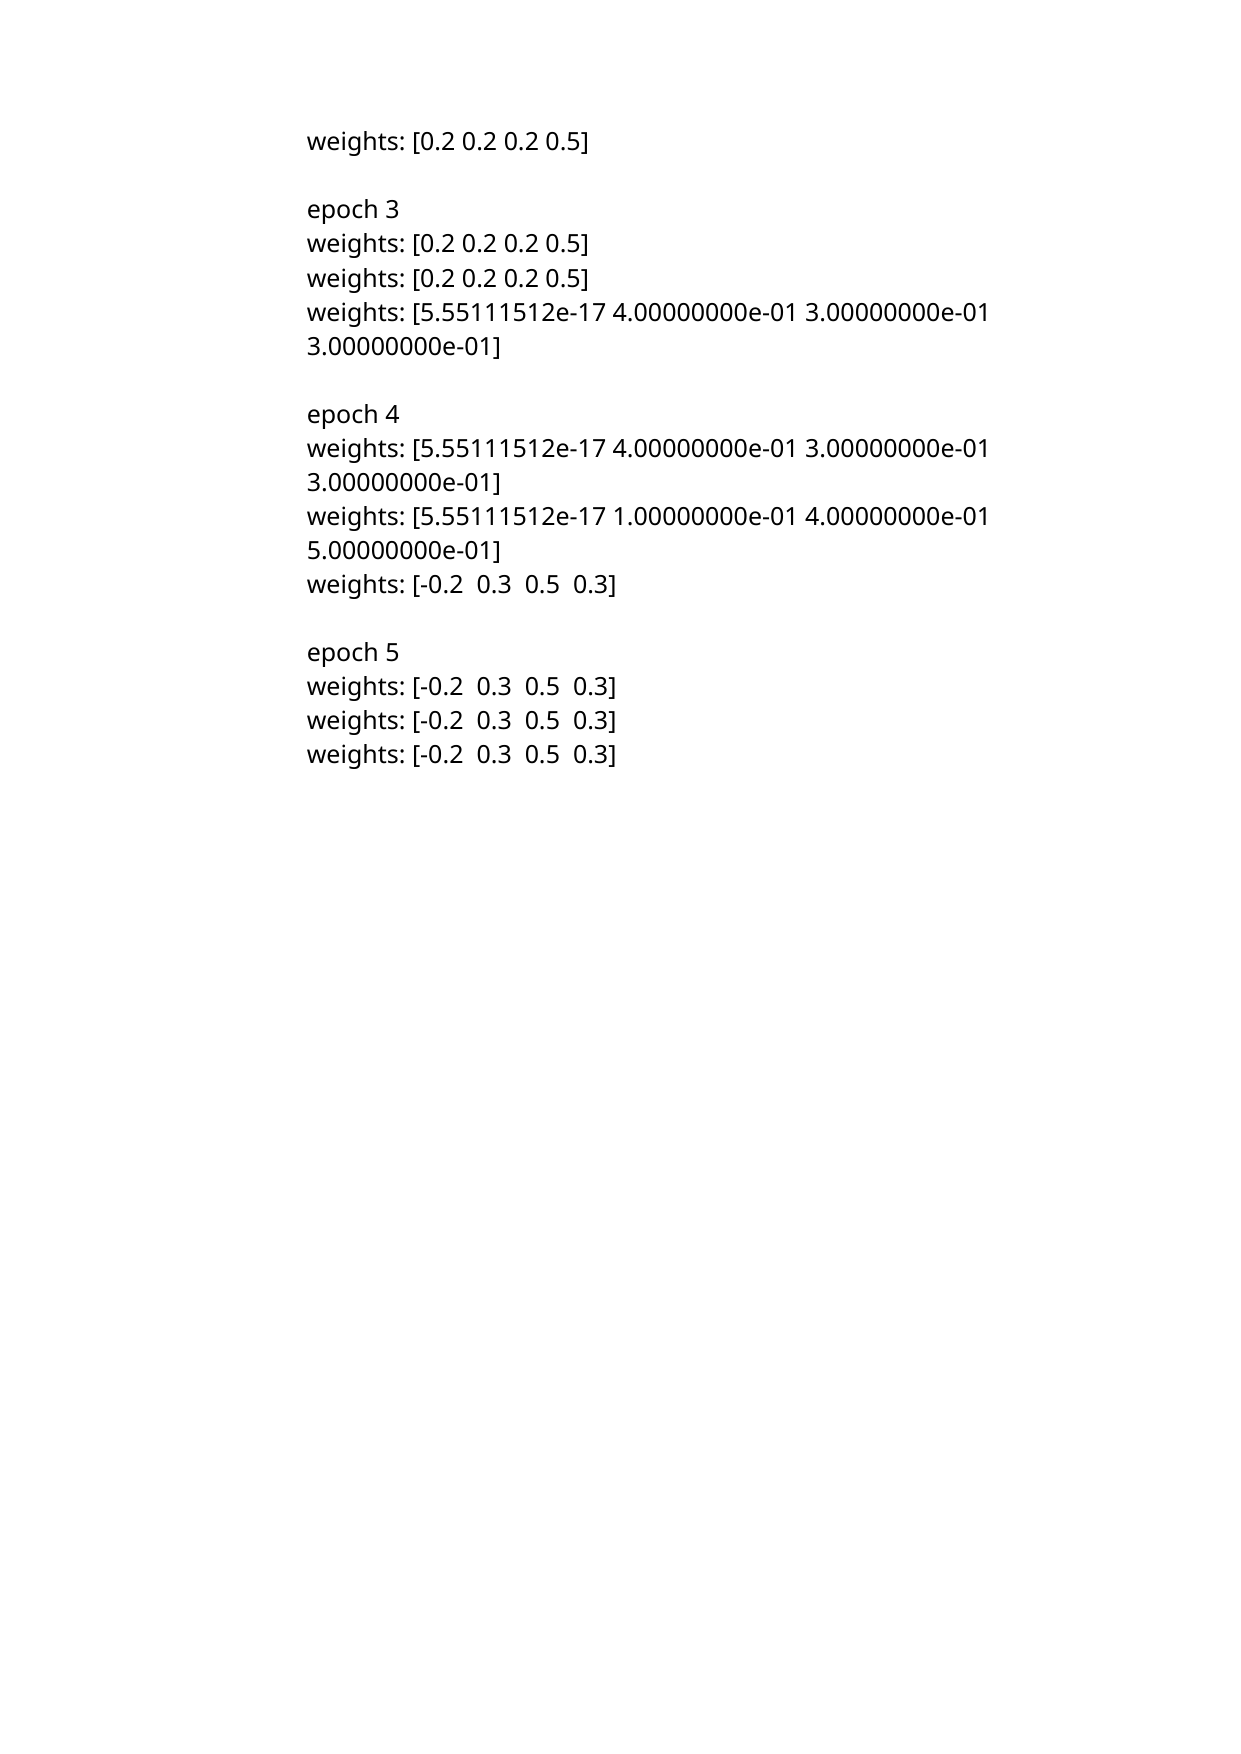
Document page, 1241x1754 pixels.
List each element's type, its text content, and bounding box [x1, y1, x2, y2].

table_cell [119, 119, 301, 777]
table_cell weights: [0.2 0.2 0.2 0.5] epoch 3 weights: [0.2 0.2 0.2 0.5] weights: [0.2 0.2 0.2 0.5] weights: [5.55111512e-17 4.00000000e-01 3.00000000e-01 3.00000000e-01] epoch 4 weights: [5.55111512e-17 4.00000000e-01 3.00000000e-01 3.00000000e-01] weights: [5.55111512e-17 1.00000000e-01 4.00000000e-01 5.00000000e-01] weights: [-0.2 0.3 0.5 0.3] epoch 5 weights: [-0.2 0.3 0.5 0.3] weights: [-0.2 0.3 0.5 0.3] weights: [-0.2 0.3 0.5 0.3] [302, 119, 1123, 777]
